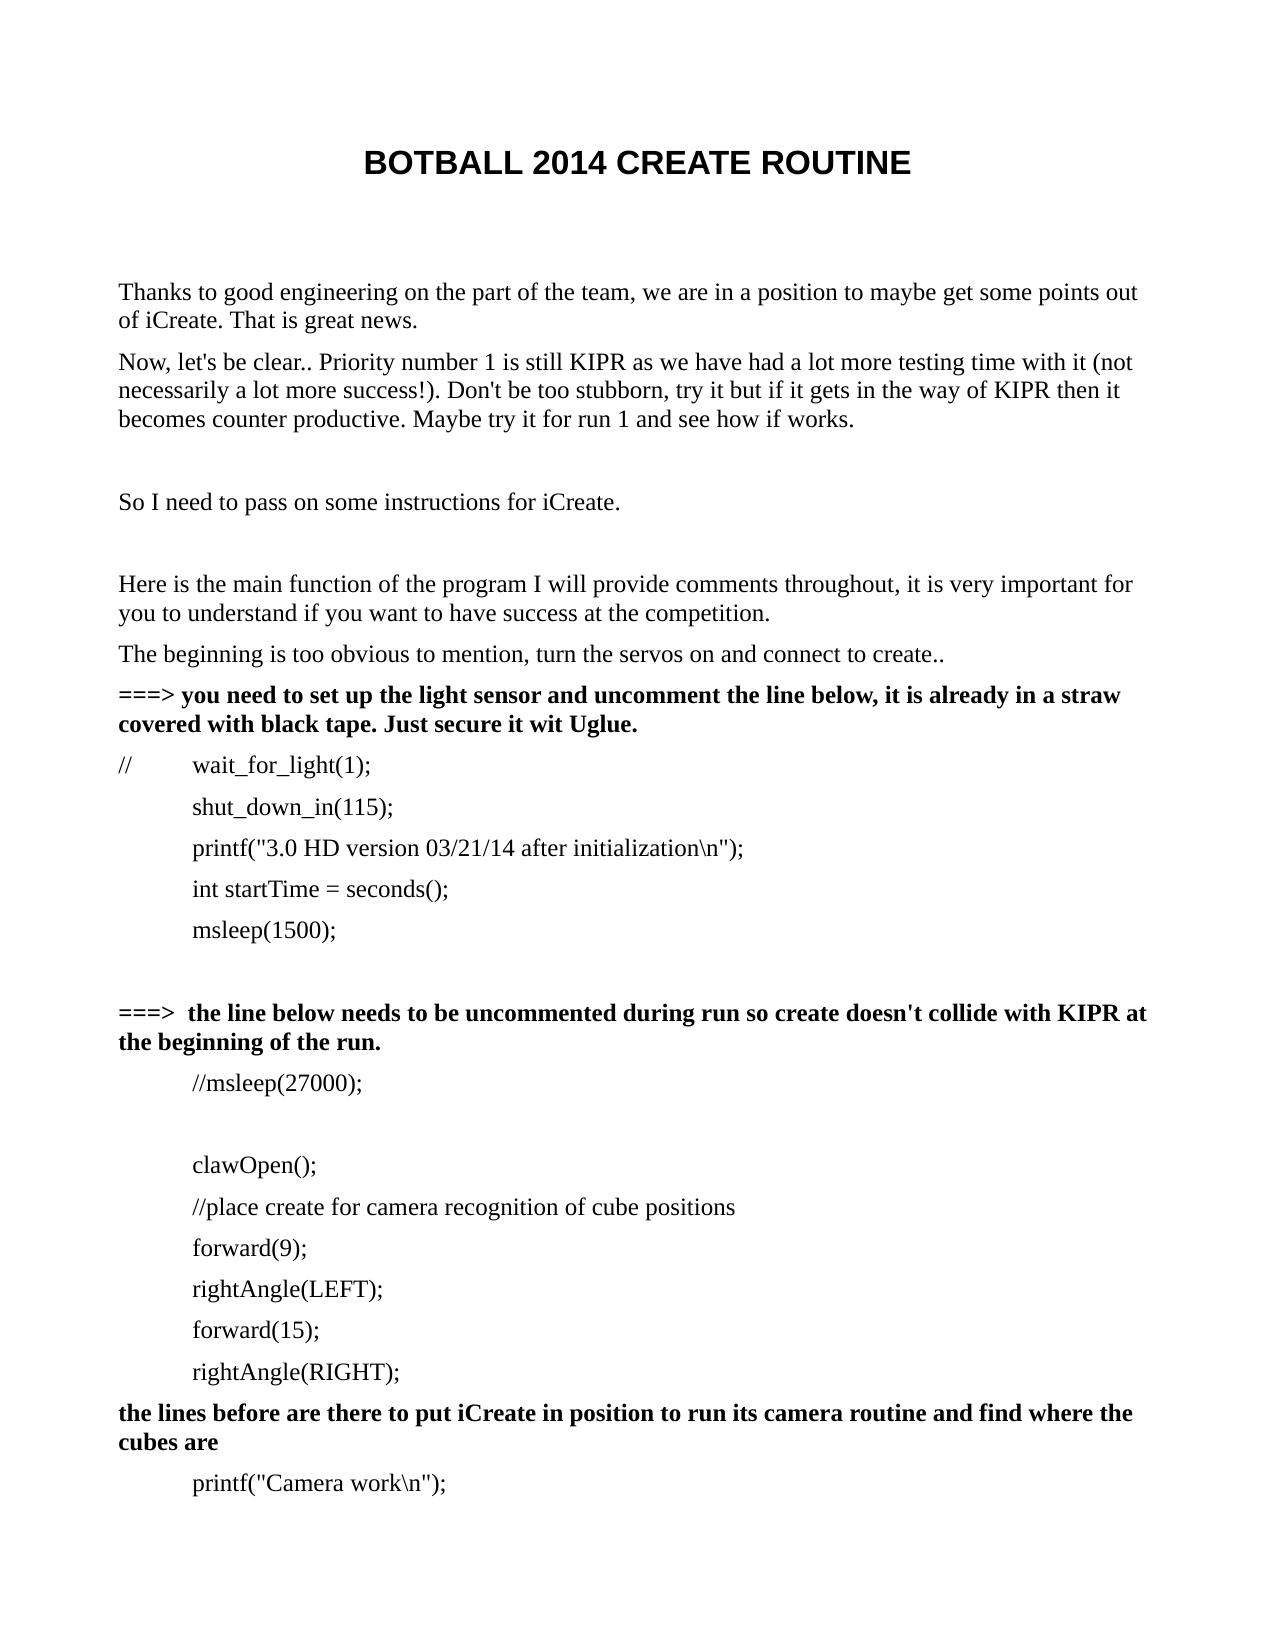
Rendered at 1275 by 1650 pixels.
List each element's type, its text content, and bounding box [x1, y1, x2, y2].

text Here is the main function of the program I will provide comments throughout, it is very important for you to understand if you want to have success at the competition. [118, 569, 1157, 627]
text clawOpen(); [118, 1151, 1157, 1179]
text msleep(1500); [118, 916, 1157, 944]
text The beginning is too obvious to mention, turn the servos on and connect to create.. [118, 639, 1157, 668]
text Now, let's be clear.. Priority number 1 is still KIPR as we have had a lot more testing time with it (not necessarily a lot more success!). Don't be too stubborn, try it but if it gets in the way of KIPR then it becomes counter productive. Maybe try it for run 1 and see how if works. [118, 347, 1157, 433]
text ===> you need to set up the light sensor and uncomment the line below, it is already in a straw covered with black tape. Just secure it wit Uglue. [118, 681, 1157, 738]
text So I need to pass on some instructions for iCreate. [118, 487, 1157, 516]
text // wait_for_light(1); [118, 751, 1157, 779]
text printf("3.0 HD version 03/21/14 after initialization\n"); [118, 833, 1157, 862]
text ===> the line below needs to be uncommented during run so create doesn't collide with KIPR at the beginning of the run. [118, 998, 1157, 1056]
text int startTime = seconds(); [118, 874, 1157, 903]
text //msleep(27000); [118, 1068, 1157, 1097]
text the lines before are there to put iCreate in position to run its camera routine and find where the cubes are [118, 1398, 1157, 1456]
text Thanks to good engineering on the part of the team, we are in a position to maybe get some points out of iCreate. That is great news. [118, 277, 1157, 334]
text rightAngle(RIGHT); [118, 1357, 1157, 1386]
text shut_down_in(115); [118, 792, 1157, 821]
text forward(9); [118, 1233, 1157, 1262]
text rightAngle(LEFT); [118, 1274, 1157, 1303]
text forward(15); [118, 1316, 1157, 1344]
text printf("Camera work\n"); [118, 1468, 1157, 1497]
text //place create for camera recognition of cube positions [118, 1192, 1157, 1221]
subtitle BOTBALL 2014 CREATE ROUTINE [118, 143, 1157, 182]
